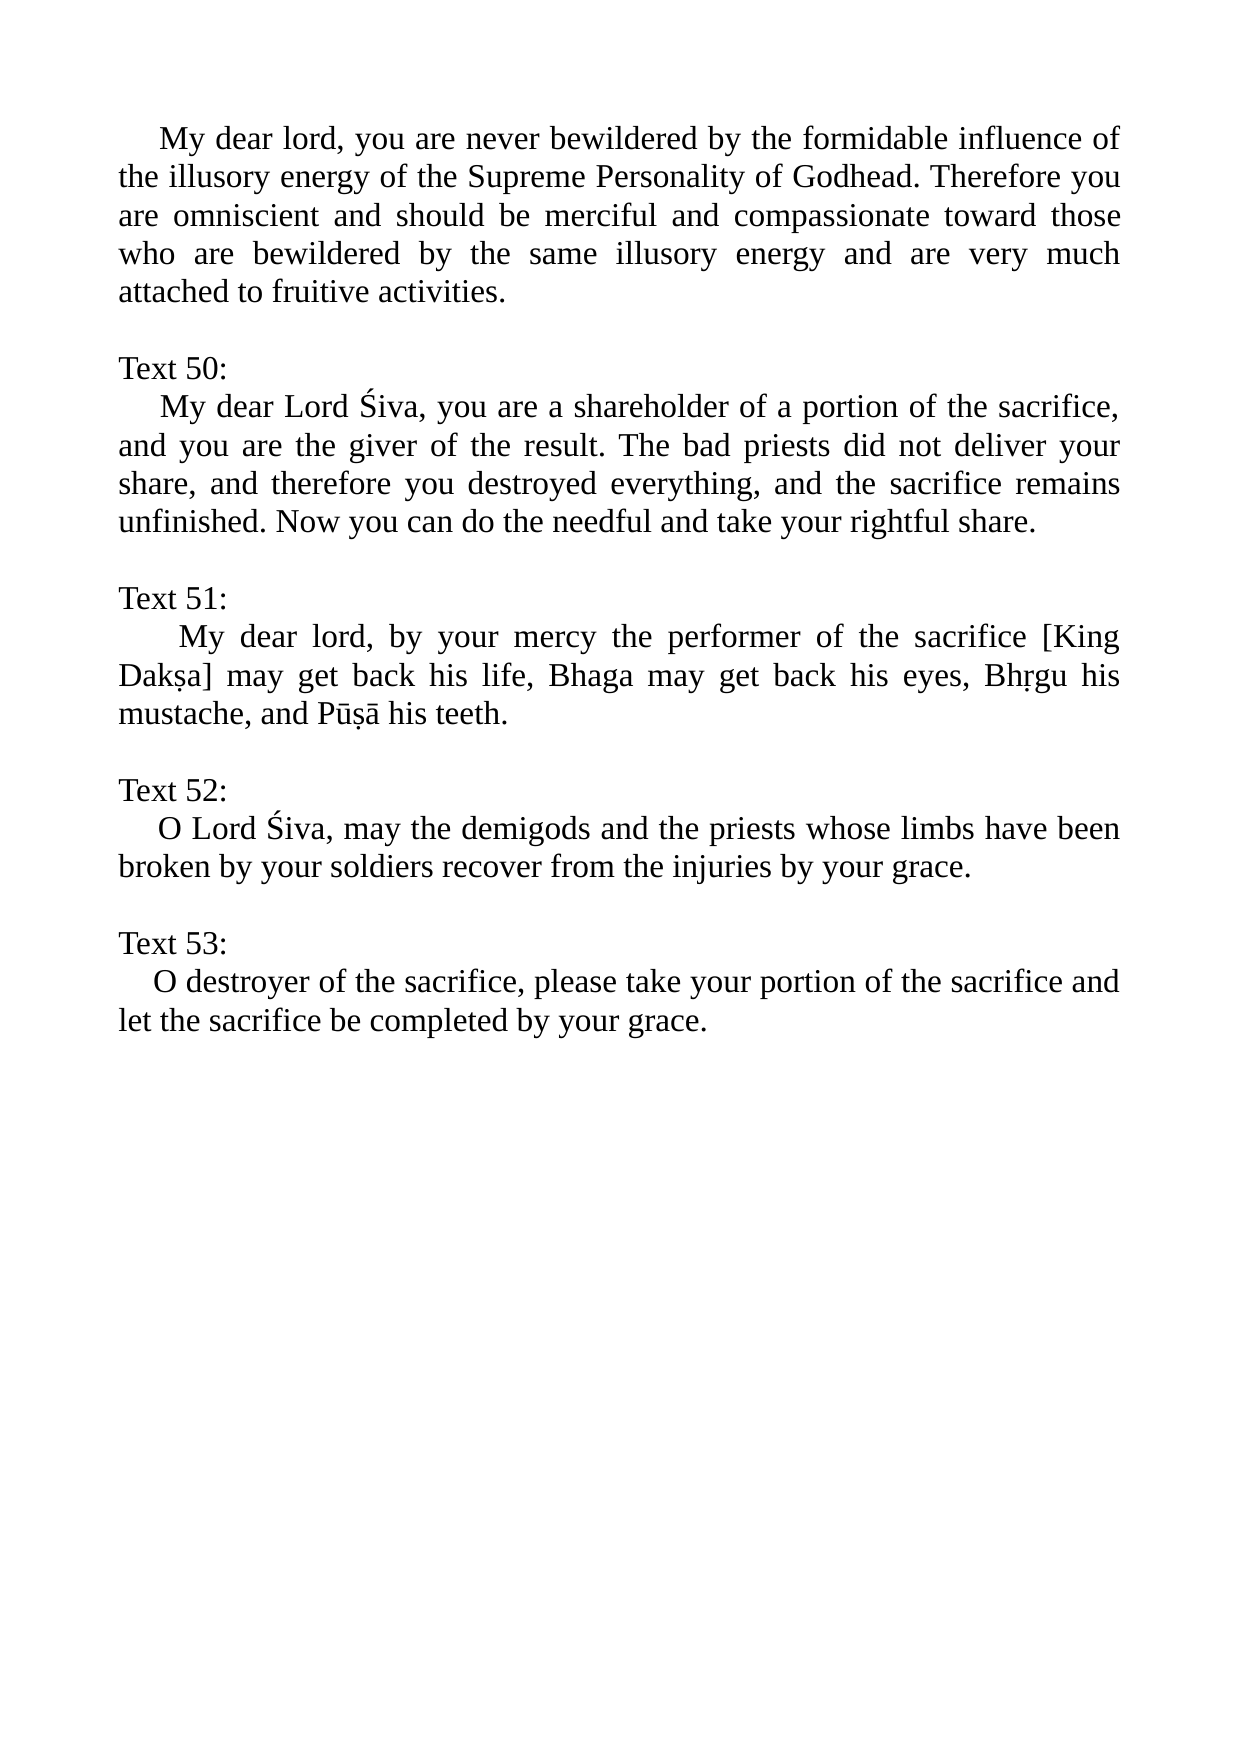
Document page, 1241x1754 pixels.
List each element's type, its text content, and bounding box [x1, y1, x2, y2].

text Text 51: [118, 578, 1122, 616]
text Text 52: [118, 770, 1122, 808]
text My dear lord, you are never bewildered by the formidable influence of the illusory energy of the Supreme Personality of Godhead. Therefore you are omniscient and should be merciful and compassionate toward those who are bewildered by the same illusory energy and are very much attached to fruitive activities. [118, 118, 1122, 310]
text My dear lord, by your mercy the performer of the sacrifice [King Dakṣa] may get back his life, Bhaga may get back his eyes, Bhṛgu his mustache, and Pūṣā his teeth. [118, 616, 1122, 731]
text O destroyer of the sacrifice, please take your portion of the sacrifice and let the sacrifice be completed by your grace. [118, 961, 1122, 1038]
text Text 53: [118, 923, 1122, 961]
text Text 50: [118, 348, 1122, 386]
text My dear Lord Śiva, you are a shareholder of a portion of the sacrifice, and you are the giver of the result. The bad priests did not deliver your share, and therefore you destroyed everything, and the sacrifice remains unfinished. Now you can do the needful and take your rightful share. [118, 386, 1122, 540]
text O Lord Śiva, may the demigods and the priests whose limbs have been broken by your soldiers recover from the injuries by your grace. [118, 808, 1122, 885]
